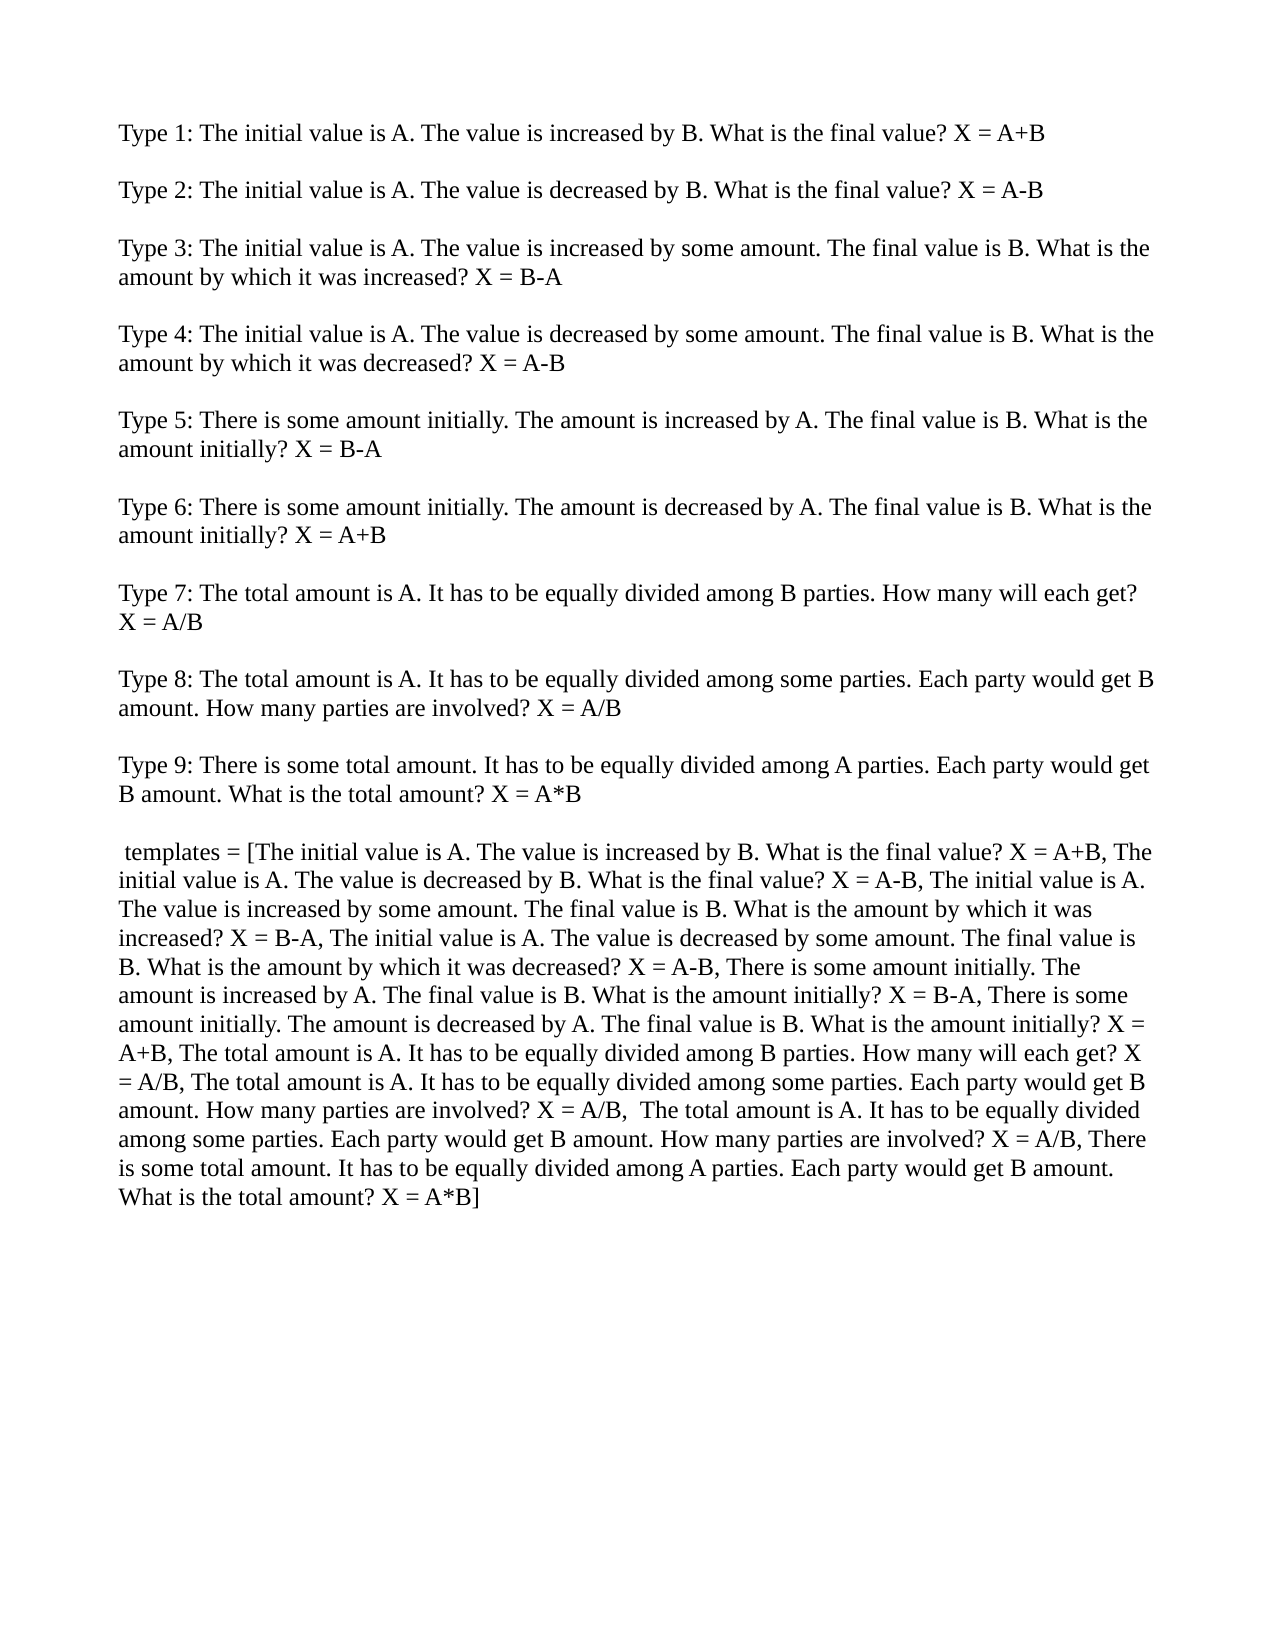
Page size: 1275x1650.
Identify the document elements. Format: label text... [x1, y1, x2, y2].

text Type 4: The initial value is A. The value is decreased by some amount. The final value is B. What is the amount by which it was decreased? X = A-B [118, 319, 1157, 377]
text Type 1: The initial value is A. The value is increased by B. What is the final value? X = A+B [118, 118, 1157, 147]
text Type 2: The initial value is A. The value is decreased by B. What is the final value? X = A-B [118, 176, 1157, 204]
text Type 8: The total amount is A. It has to be equally divided among some parties. Each party would get B amount. How many parties are involved? X = A/B [118, 664, 1157, 722]
text Type 5: There is some amount initially. The amount is increased by A. The final value is B. What is the amount initially? X = B-A [118, 406, 1157, 463]
text Type 6: There is some amount initially. The amount is decreased by A. The final value is B. What is the amount initially? X = A+B [118, 492, 1157, 549]
text Type 3: The initial value is A. The value is increased by some amount. The final value is B. What is the amount by which it was increased? X = B-A [118, 233, 1157, 291]
text Type 7: The total amount is A. It has to be equally divided among B parties. How many will each get? X = A/B [118, 578, 1157, 636]
text Type 9: There is some total amount. It has to be equally divided among A parties. Each party would get B amount. What is the total amount? X = A*B [118, 751, 1157, 808]
text templates = [The initial value is A. The value is increased by B. What is the final value? X = A+B, The initial value is A. The value is decreased by B. What is the final value? X = A-B, The initial value is A. The value is increased by some amount. The final value is B. What is the amount by which it was increased? X = B-A, The initial value is A. The value is decreased by some amount. The final value is B. What is the amount by which it was decreased? X = A-B, There is some amount initially. The amount is increased by A. The final value is B. What is the amount initially? X = B-A, There is some amount initially. The amount is decreased by A. The final value is B. What is the amount initially? X = A+B, The total amount is A. It has to be equally divided among B parties. How many will each get? X = A/B, The total amount is A. It has to be equally divided among some parties. Each party would get B amount. How many parties are involved? X = A/B, The total amount is A. It has to be equally divided among some parties. Each party would get B amount. How many parties are involved? X = A/B, There is some total amount. It has to be equally divided among A parties. Each party would get B amount. What is the total amount? X = A*B] [118, 837, 1157, 1211]
